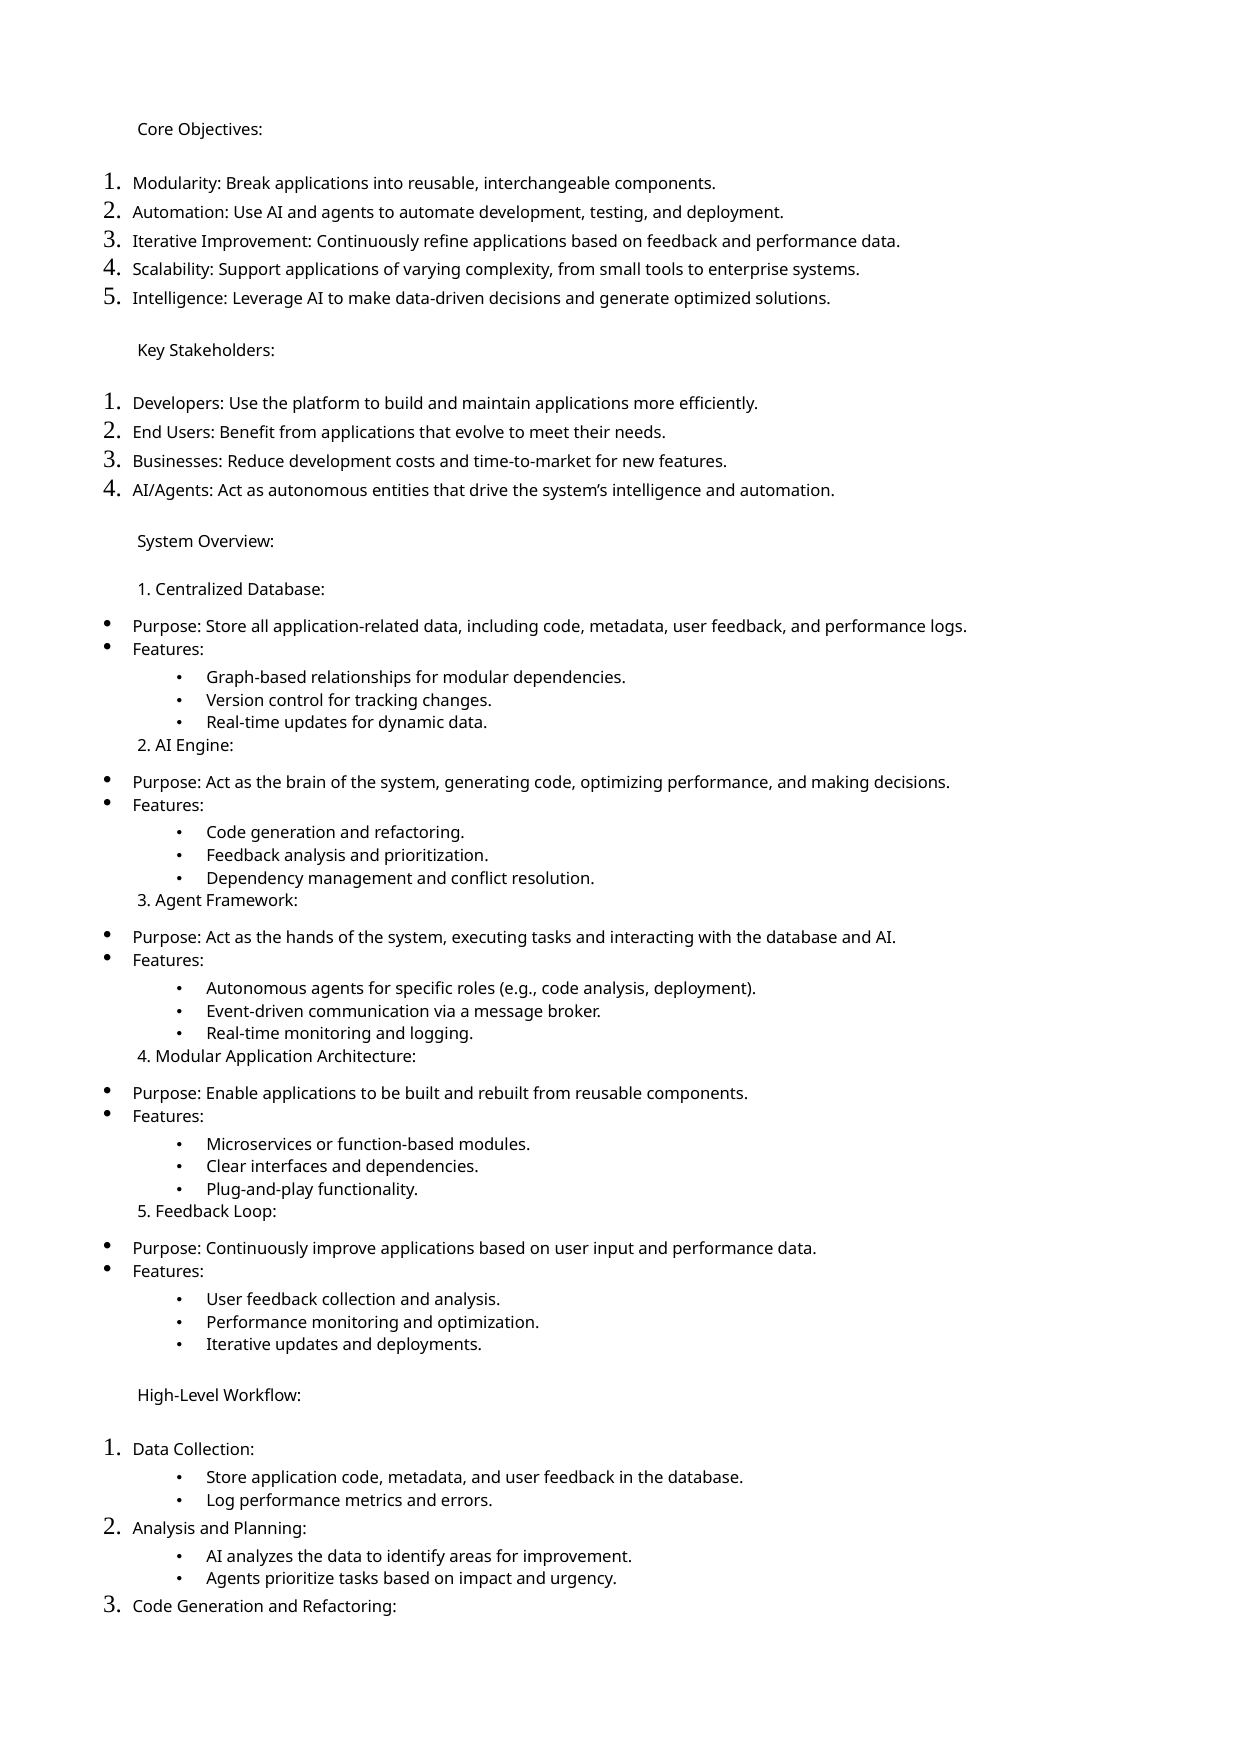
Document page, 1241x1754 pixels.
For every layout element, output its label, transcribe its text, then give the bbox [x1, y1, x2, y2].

list Automation: Use AI and agents to automate development, testing, and deployment. [118, 195, 1122, 224]
list Purpose: Act as the brain of the system, generating code, optimizing performance, and making decisions. [118, 770, 1122, 793]
subtitle 5. Feedback Loop: [137, 1200, 1122, 1223]
list Log performance metrics and errors. [176, 1488, 1122, 1511]
list End Users: Benefit from applications that evolve to meet their needs. [118, 415, 1122, 444]
list Features: [118, 949, 1122, 972]
list Clear interfaces and dependencies. [176, 1155, 1122, 1177]
list Feedback analysis and prioritization. [176, 844, 1122, 866]
list Modularity: Break applications into reusable, interchangeable components. [118, 166, 1122, 195]
list User feedback collection and analysis. [176, 1288, 1122, 1310]
list Features: [118, 1104, 1122, 1128]
list Scalability: Support applications of varying complexity, from small tools to enterprise systems. [118, 252, 1122, 281]
list Autonomous agents for specific roles (e.g., code analysis, deployment). [176, 977, 1122, 999]
list Event-driven communication via a message broker. [176, 999, 1122, 1022]
list Code generation and refactoring. [176, 821, 1122, 844]
list Graph-based relationships for modular dependencies. [176, 666, 1122, 688]
list Code Generation and Refactoring: [118, 1589, 1122, 1618]
list Features: [118, 793, 1122, 817]
list Real-time monitoring and logging. [176, 1022, 1122, 1044]
list Purpose: Continuously improve applications based on user input and performance data. [118, 1237, 1122, 1260]
list Agents prioritize tasks based on impact and urgency. [176, 1567, 1122, 1589]
list Intelligence: Leverage AI to make data-driven decisions and generate optimized solutions. [118, 281, 1122, 310]
subtitle 3. Agent Framework: [137, 889, 1122, 912]
list AI analyzes the data to identify areas for improvement. [176, 1544, 1122, 1567]
list Developers: Use the platform to build and maintain applications more efficiently. [118, 386, 1122, 415]
list Businesses: Reduce development costs and time-to-market for new features. [118, 444, 1122, 473]
list Real-time updates for dynamic data. [176, 711, 1122, 733]
subtitle Key Stakeholders: [137, 338, 1122, 361]
list Performance monitoring and optimization. [176, 1310, 1122, 1333]
subtitle Core Objectives: [137, 118, 1122, 141]
list Iterative Improvement: Continuously refine applications based on feedback and performance data. [118, 224, 1122, 252]
list Store application code, metadata, and user feedback in the database. [176, 1466, 1122, 1488]
list Plug-and-play functionality. [176, 1177, 1122, 1200]
list Features: [118, 638, 1122, 661]
list Purpose: Enable applications to be built and rebuilt from reusable components. [118, 1081, 1122, 1104]
list Version control for tracking changes. [176, 688, 1122, 711]
list AI/Agents: Act as autonomous entities that drive the system’s intelligence and automation. [118, 473, 1122, 501]
subtitle 1. Centralized Database: [137, 578, 1122, 601]
list Purpose: Act as the hands of the system, executing tasks and interacting with the database and AI. [118, 926, 1122, 949]
list Analysis and Planning: [118, 1511, 1122, 1539]
list Dependency management and conflict resolution. [176, 866, 1122, 889]
list Microservices or function-based modules. [176, 1132, 1122, 1155]
list Purpose: Store all application-related data, including code, metadata, user feedback, and performance logs. [118, 615, 1122, 638]
list Data Collection: [118, 1432, 1122, 1461]
subtitle High-Level Workflow: [137, 1384, 1122, 1407]
subtitle 2. AI Engine: [137, 733, 1122, 756]
subtitle System Overview: [137, 530, 1122, 553]
subtitle 4. Modular Application Architecture: [137, 1044, 1122, 1067]
list Iterative updates and deployments. [176, 1333, 1122, 1356]
list Features: [118, 1260, 1122, 1283]
